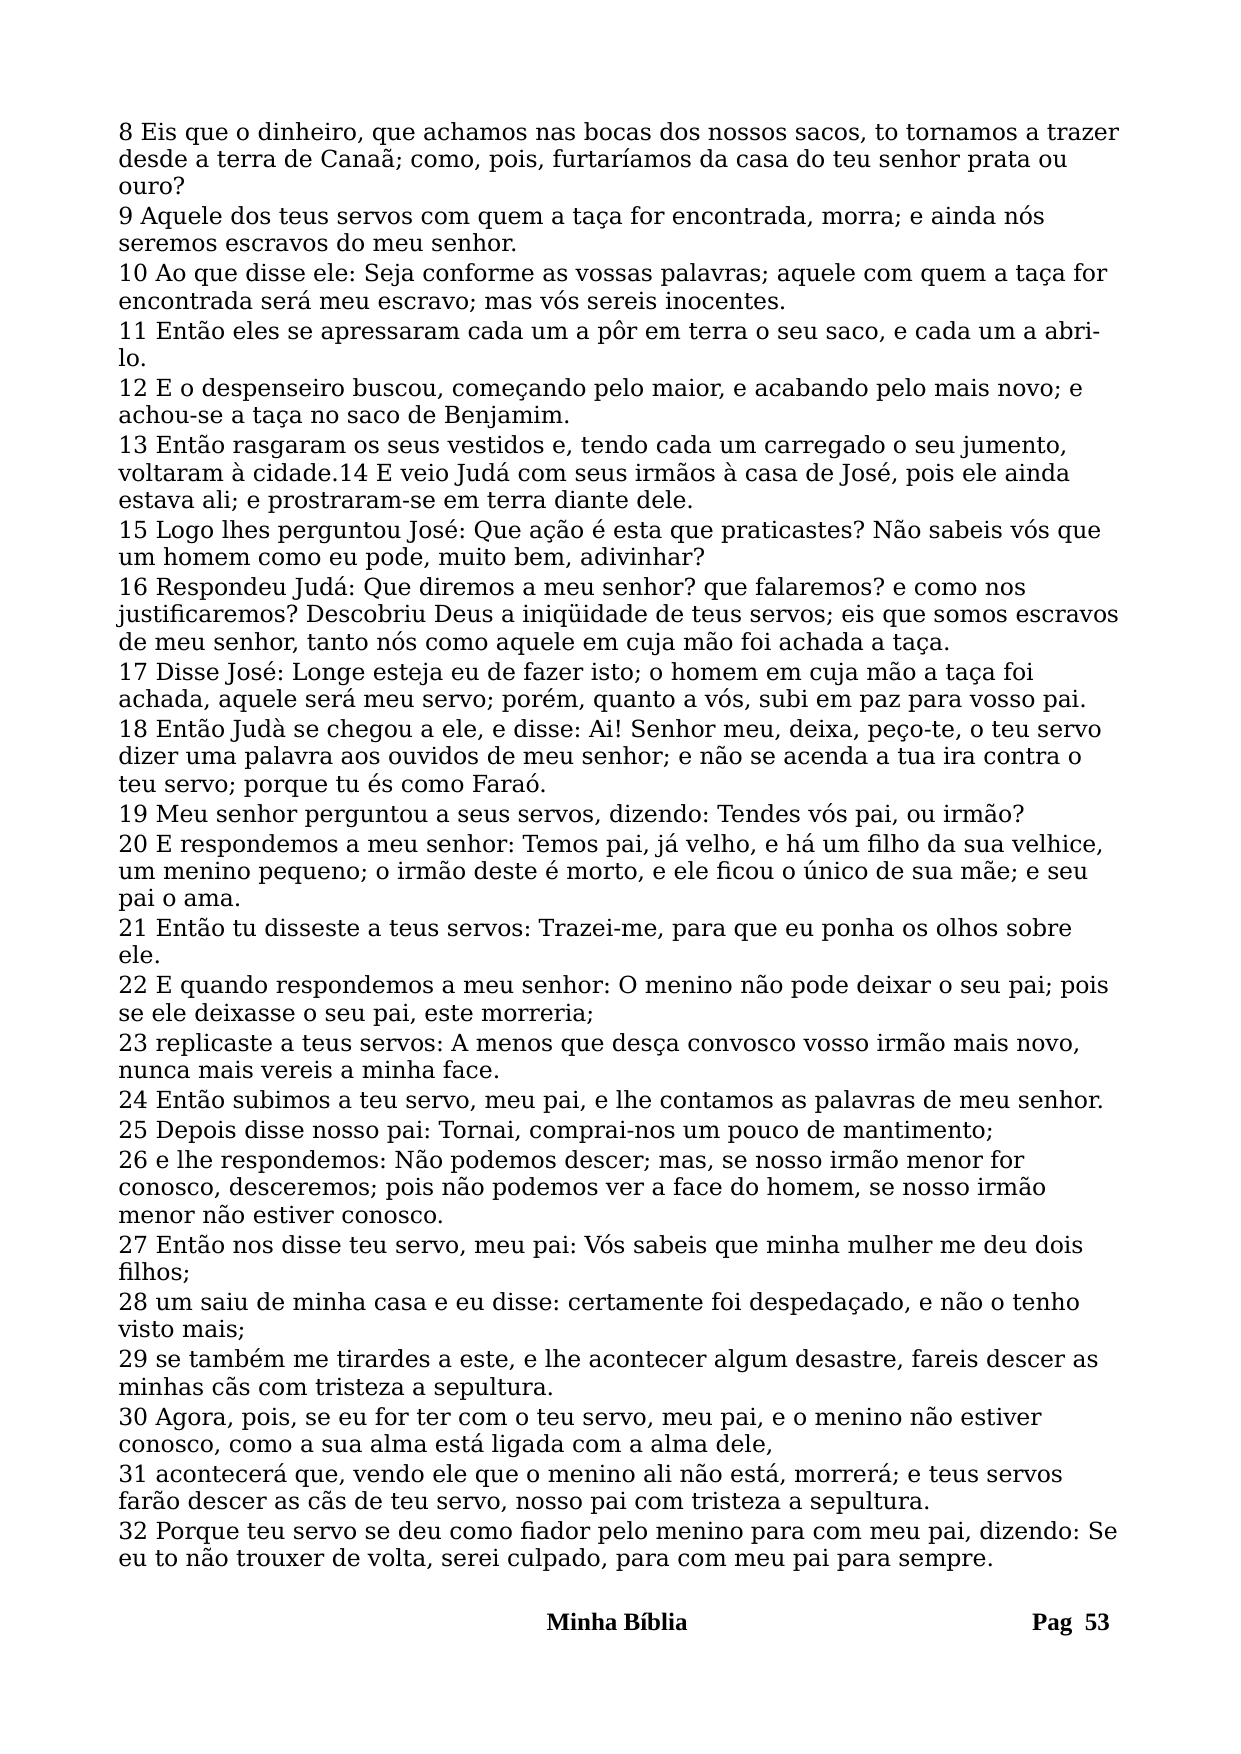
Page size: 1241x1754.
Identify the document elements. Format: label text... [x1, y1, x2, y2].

text 25 Depois disse nosso pai: Tornai, comprai-nos um pouco de mantimento; [118, 1117, 1122, 1144]
text 20 E respondemos a meu senhor: Temos pai, já velho, e há um filho da sua velhice, um menino pequeno; o irmão deste é morto, e ele ficou o único de sua mãe; e seu pai o ama. [118, 830, 1122, 912]
text 16 Respondeu Judá: Que diremos a meu senhor? que falaremos? e como nos justificaremos? Descobriu Deus a iniqüidade de teus servos; eis que somos escravos de meu senhor, tanto nós como aquele em cuja mão foi achada a taça. [118, 574, 1122, 656]
text 23 replicaste a teus servos: A menos que desça convosco vosso irmão mais novo, nunca mais vereis a minha face. [118, 1029, 1122, 1084]
text 27 Então nos disse teu servo, meu pai: Vós sabeis que minha mulher me deu dois filhos; [118, 1231, 1122, 1286]
text 30 Agora, pois, se eu for ter com o teu servo, meu pai, e o menino não estiver conosco, como a sua alma está ligada com a alma dele, [118, 1403, 1122, 1458]
text 18 Então Judà se chegou a ele, e disse: Ai! Senhor meu, deixa, peço-te, o teu servo dizer uma palavra aos ouvidos de meu senhor; e não se acenda a tua ira contra o teu servo; porque tu és como Faraó. [118, 716, 1122, 797]
text 31 acontecerá que, vendo ele que o menino ali não está, morrerá; e teus servos farão descer as cãs de teu servo, nosso pai com tristeza a sepultura. [118, 1460, 1122, 1515]
text 10 Ao que disse ele: Seja conforme as vossas palavras; aquele com quem a taça for encontrada será meu escravo; mas vós sereis inocentes. [118, 260, 1122, 314]
text 19 Meu senhor perguntou a seus servos, dizendo: Tendes vós pai, ou irmão? [118, 800, 1122, 827]
text 17 Disse José: Longe esteja eu de fazer isto; o homem em cuja mão a taça foi achada, aquele será meu servo; porém, quanto a vós, subi em paz para vosso pai. [118, 658, 1122, 713]
text 11 Então eles se apressaram cada um a pôr em terra o seu saco, e cada um a abri-lo. [118, 317, 1122, 372]
text 12 E o despenseiro buscou, começando pelo maior, e acabando pelo mais novo; e achou-se a taça no saco de Benjamim. [118, 374, 1122, 429]
text 9 Aquele dos teus servos com quem a taça for encontrada, morra; e ainda nós seremos escravos do meu senhor. [118, 203, 1122, 257]
text 22 E quando respondemos a meu senhor: O menino não pode deixar o seu pai; pois se ele deixasse o seu pai, este morreria; [118, 972, 1122, 1027]
text 28 um saiu de minha casa e eu disse: certamente foi despedaçado, e não o tenho visto mais; [118, 1288, 1122, 1343]
text 8 Eis que o dinheiro, que achamos nas bocas dos nossos sacos, to tornamos a trazer desde a terra de Canaã; como, pois, furtaríamos da casa do teu senhor prata ou ouro? [118, 118, 1122, 200]
text 15 Logo lhes perguntou José: Que ação é esta que praticastes? Não sabeis vós que um homem como eu pode, muito bem, adivinhar? [118, 516, 1122, 571]
text 24 Então subimos a teu servo, meu pai, e lhe contamos as palavras de meu senhor. [118, 1087, 1122, 1114]
text 32 Porque teu servo se deu como fiador pelo menino para com meu pai, dizendo: Se eu to não trouxer de volta, serei culpado, para com meu pai para sempre. [118, 1518, 1122, 1572]
text 13 Então rasgaram os seus vestidos e, tendo cada um carregado o seu jumento, voltaram à cidade.14 E veio Judá com seus irmãos à casa de José, pois ele ainda estava ali; e prostraram-se em terra diante dele. [118, 432, 1122, 514]
text 21 Então tu disseste a teus servos: Trazei-me, para que eu ponha os olhos sobre ele. [118, 915, 1122, 969]
text 26 e lhe respondemos: Não podemos descer; mas, se nosso irmão menor for conosco, desceremos; pois não podemos ver a face do homem, se nosso irmão menor não estiver conosco. [118, 1147, 1122, 1228]
text 29 se também me tirardes a este, e lhe acontecer algum desastre, fareis descer as minhas cãs com tristeza a sepultura. [118, 1346, 1122, 1400]
